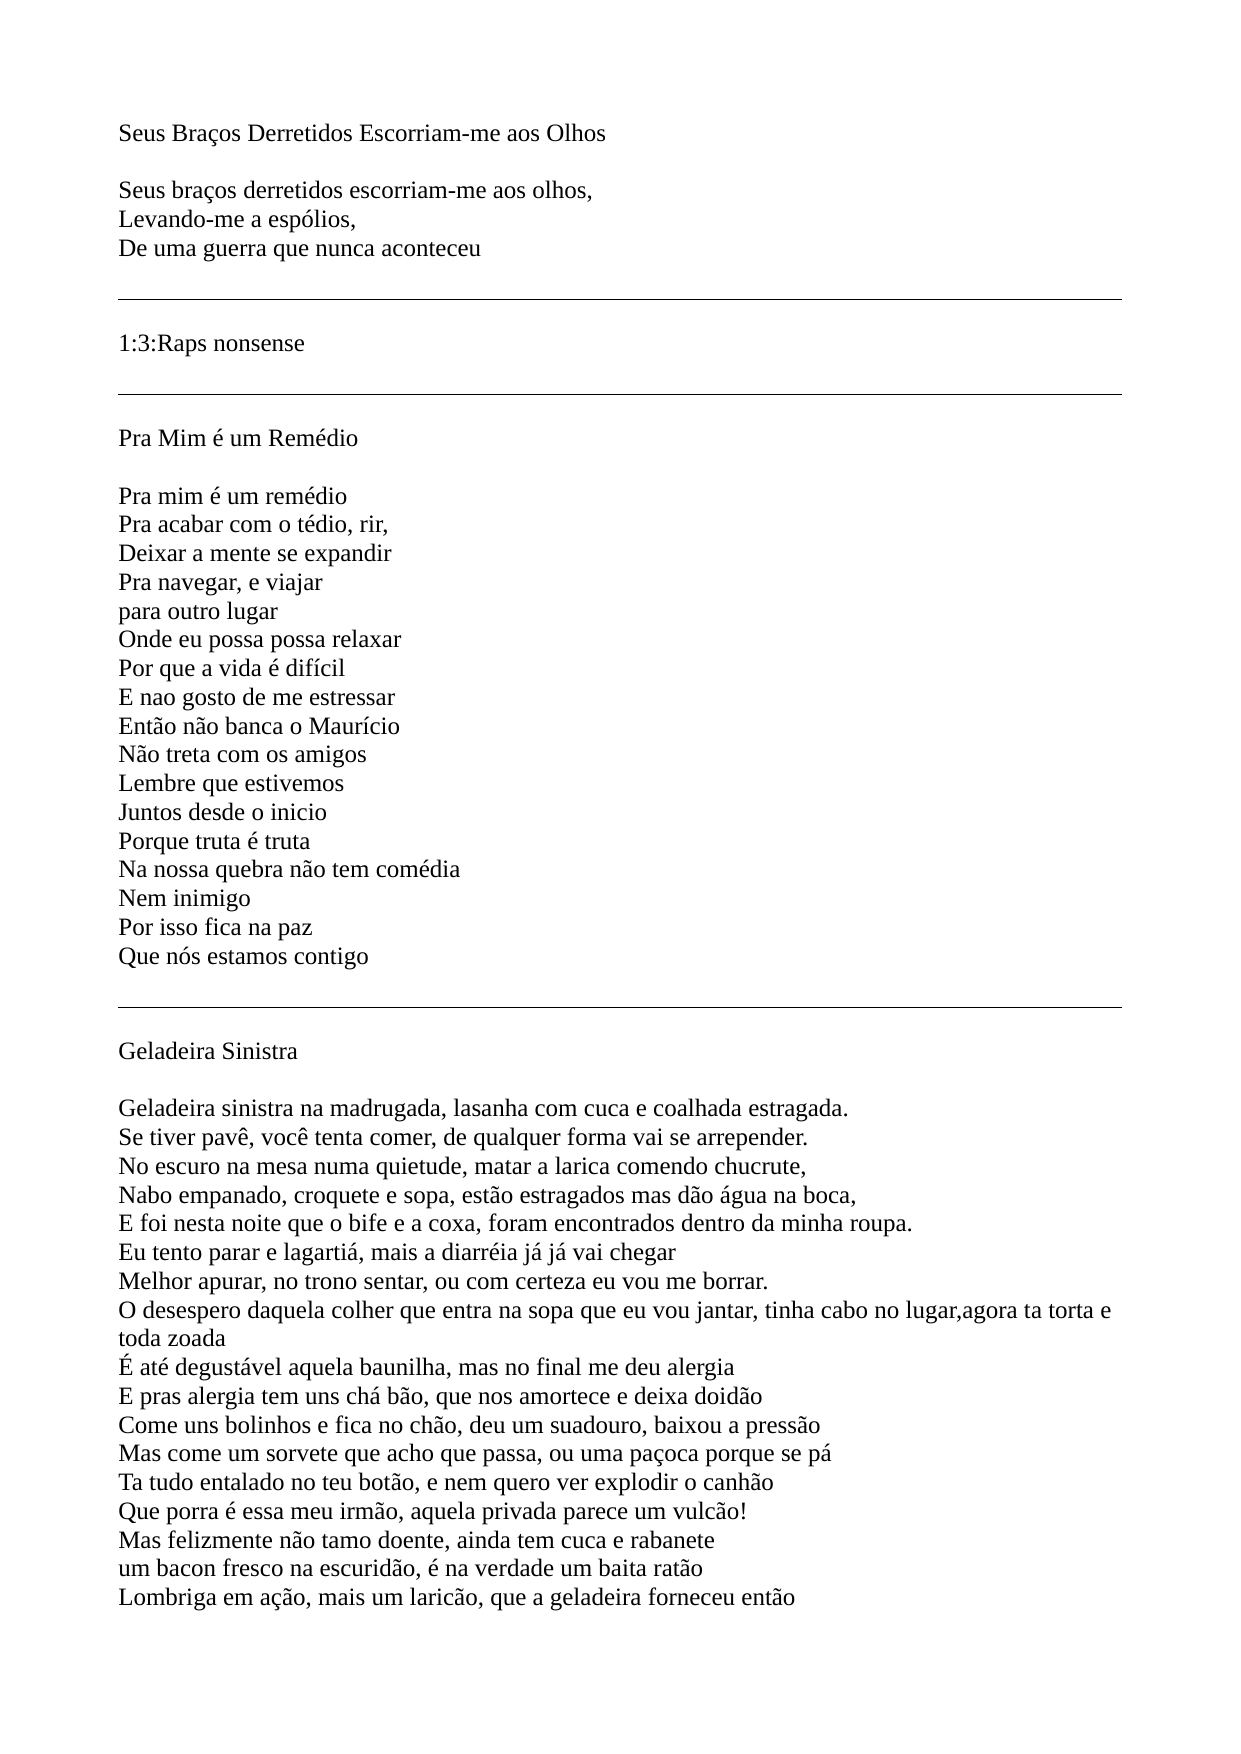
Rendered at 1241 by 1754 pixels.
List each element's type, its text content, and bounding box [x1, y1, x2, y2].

text Juntos desde o inicio [118, 797, 1122, 826]
text Mas come um sorvete que acho que passa, ou uma paçoca porque se pá [118, 1438, 1122, 1467]
text No escuro na mesa numa quietude, matar a larica comendo chucrute, [118, 1151, 1122, 1180]
text Que nós estamos contigo [118, 941, 1122, 969]
text Por isso fica na paz [118, 912, 1122, 941]
text E foi nesta noite que o bife e a coxa, foram encontrados dentro da minha roupa. [118, 1208, 1122, 1237]
text E nao gosto de me estressar [118, 682, 1122, 711]
text Geladeira Sinistra [118, 1036, 1122, 1065]
text Mas felizmente não tamo doente, ainda tem cuca e rabanete [118, 1525, 1122, 1553]
text É até degustável aquela baunilha, mas no final me deu alergia [118, 1352, 1122, 1381]
text Nabo empanado, croquete e sopa, estão estragados mas dão água na boca, [118, 1180, 1122, 1208]
text Seus Braços Derretidos Escorriam-me aos Olhos [118, 118, 1122, 147]
text E pras alergia tem uns chá bão, que nos amortece e deixa doidão [118, 1381, 1122, 1410]
text Nem inimigo [118, 883, 1122, 912]
text Lombriga em ação, mais um laricão, que a geladeira forneceu então [118, 1582, 1122, 1611]
text 1:3:Raps nonsense [118, 328, 1122, 357]
text Come uns bolinhos e fica no chão, deu um suadouro, baixou a pressão [118, 1410, 1122, 1438]
text Na nossa quebra não tem comédia [118, 854, 1122, 883]
text Pra mim é um remédio [118, 481, 1122, 509]
text para outro lugar [118, 596, 1122, 624]
text De uma guerra que nunca aconteceu [118, 233, 1122, 262]
text Pra acabar com o tédio, rir, [118, 509, 1122, 538]
text Então não banca o Maurício [118, 711, 1122, 739]
text um bacon fresco na escuridão, é na verdade um baita ratão [118, 1553, 1122, 1582]
text Ta tudo entalado no teu botão, e nem quero ver explodir o canhão [118, 1467, 1122, 1496]
text Geladeira sinistra na madrugada, lasanha com cuca e coalhada estragada. [118, 1093, 1122, 1122]
text Pra Mim é um Remédio [118, 423, 1122, 452]
text Que porra é essa meu irmão, aquela privada parece um vulcão! [118, 1496, 1122, 1525]
text Levando-me a espólios, [118, 204, 1122, 233]
text Deixar a mente se expandir [118, 538, 1122, 567]
text Não treta com os amigos [118, 739, 1122, 768]
text Melhor apurar, no trono sentar, ou com certeza eu vou me borrar. [118, 1266, 1122, 1295]
text Eu tento parar e lagartiá, mais a diarréia já já vai chegar [118, 1237, 1122, 1266]
text Onde eu possa possa relaxar [118, 624, 1122, 653]
text O desespero daquela colher que entra na sopa que eu vou jantar, tinha cabo no lugar,agora ta torta e toda zoada [118, 1295, 1122, 1352]
text Seus braços derretidos escorriam-me aos olhos, [118, 176, 1122, 204]
text Lembre que estivemos [118, 768, 1122, 797]
text Porque truta é truta [118, 826, 1122, 854]
text Se tiver pavê, você tenta comer, de qualquer forma vai se arrepender. [118, 1122, 1122, 1151]
text Por que a vida é difícil [118, 653, 1122, 682]
text Pra navegar, e viajar [118, 567, 1122, 596]
